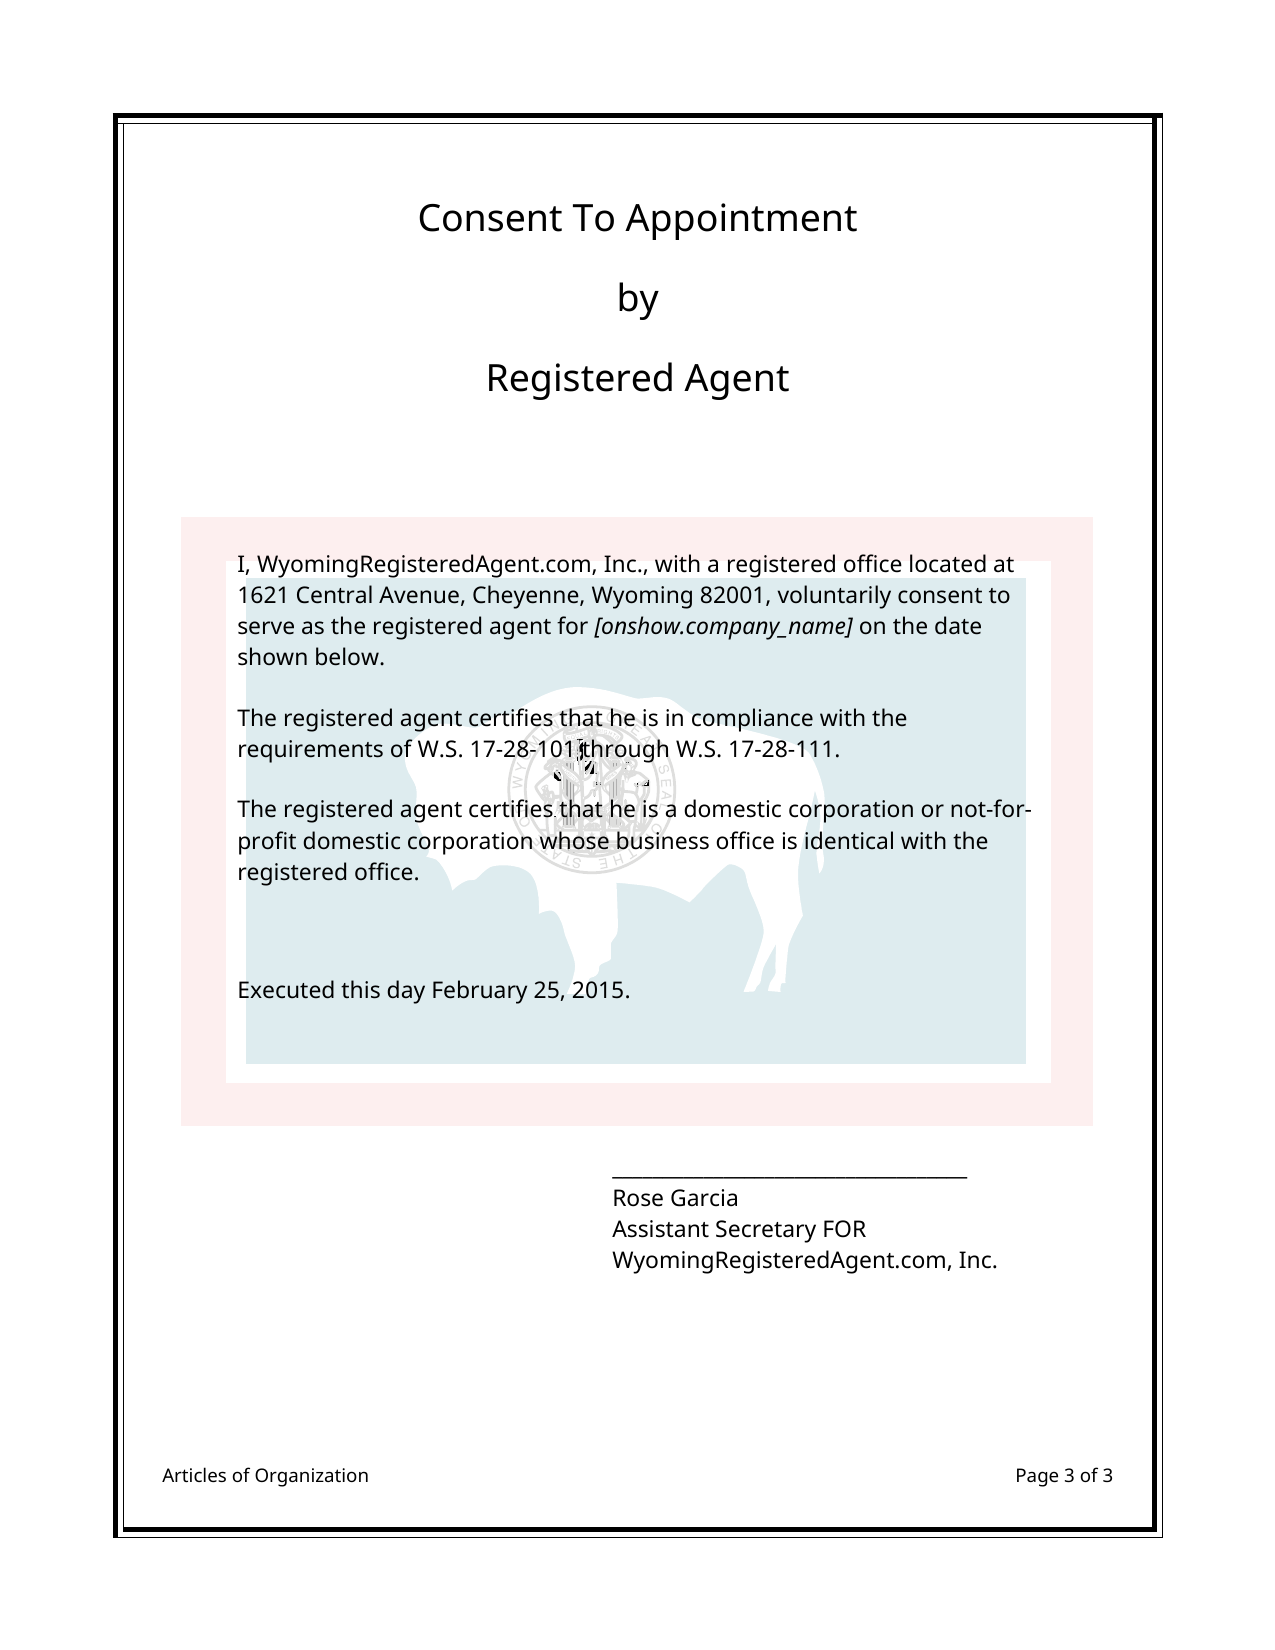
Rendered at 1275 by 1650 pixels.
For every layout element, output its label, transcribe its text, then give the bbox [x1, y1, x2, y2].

text Registered Agent [162, 352, 1113, 403]
text The registered agent certifies that he is in compliance with the requirements of W.S. 17-28-101 through W.S. 17-28-111. [237, 702, 1038, 764]
text ___________________________________ Rose Garcia Assistant Secretary FOR WyomingRegisteredAgent.com, Inc. [612, 1151, 1038, 1276]
text The registered agent certifies that he is a domestic corporation or not-for-profit domestic corporation whose business office is identical with the registered office. [237, 793, 1038, 887]
text I, WyomingRegisteredAgent.com, Inc., with a registered office located at 1621 Central Avenue, Cheyenne, Wyoming 82001, voluntarily consent to serve as the registered agent for [onshow.company_name] on the date shown below. [237, 548, 1038, 673]
text by [162, 271, 1113, 322]
text Consent To Appointment [162, 191, 1113, 242]
text Executed this day February 25, 2015. [237, 974, 1038, 1006]
